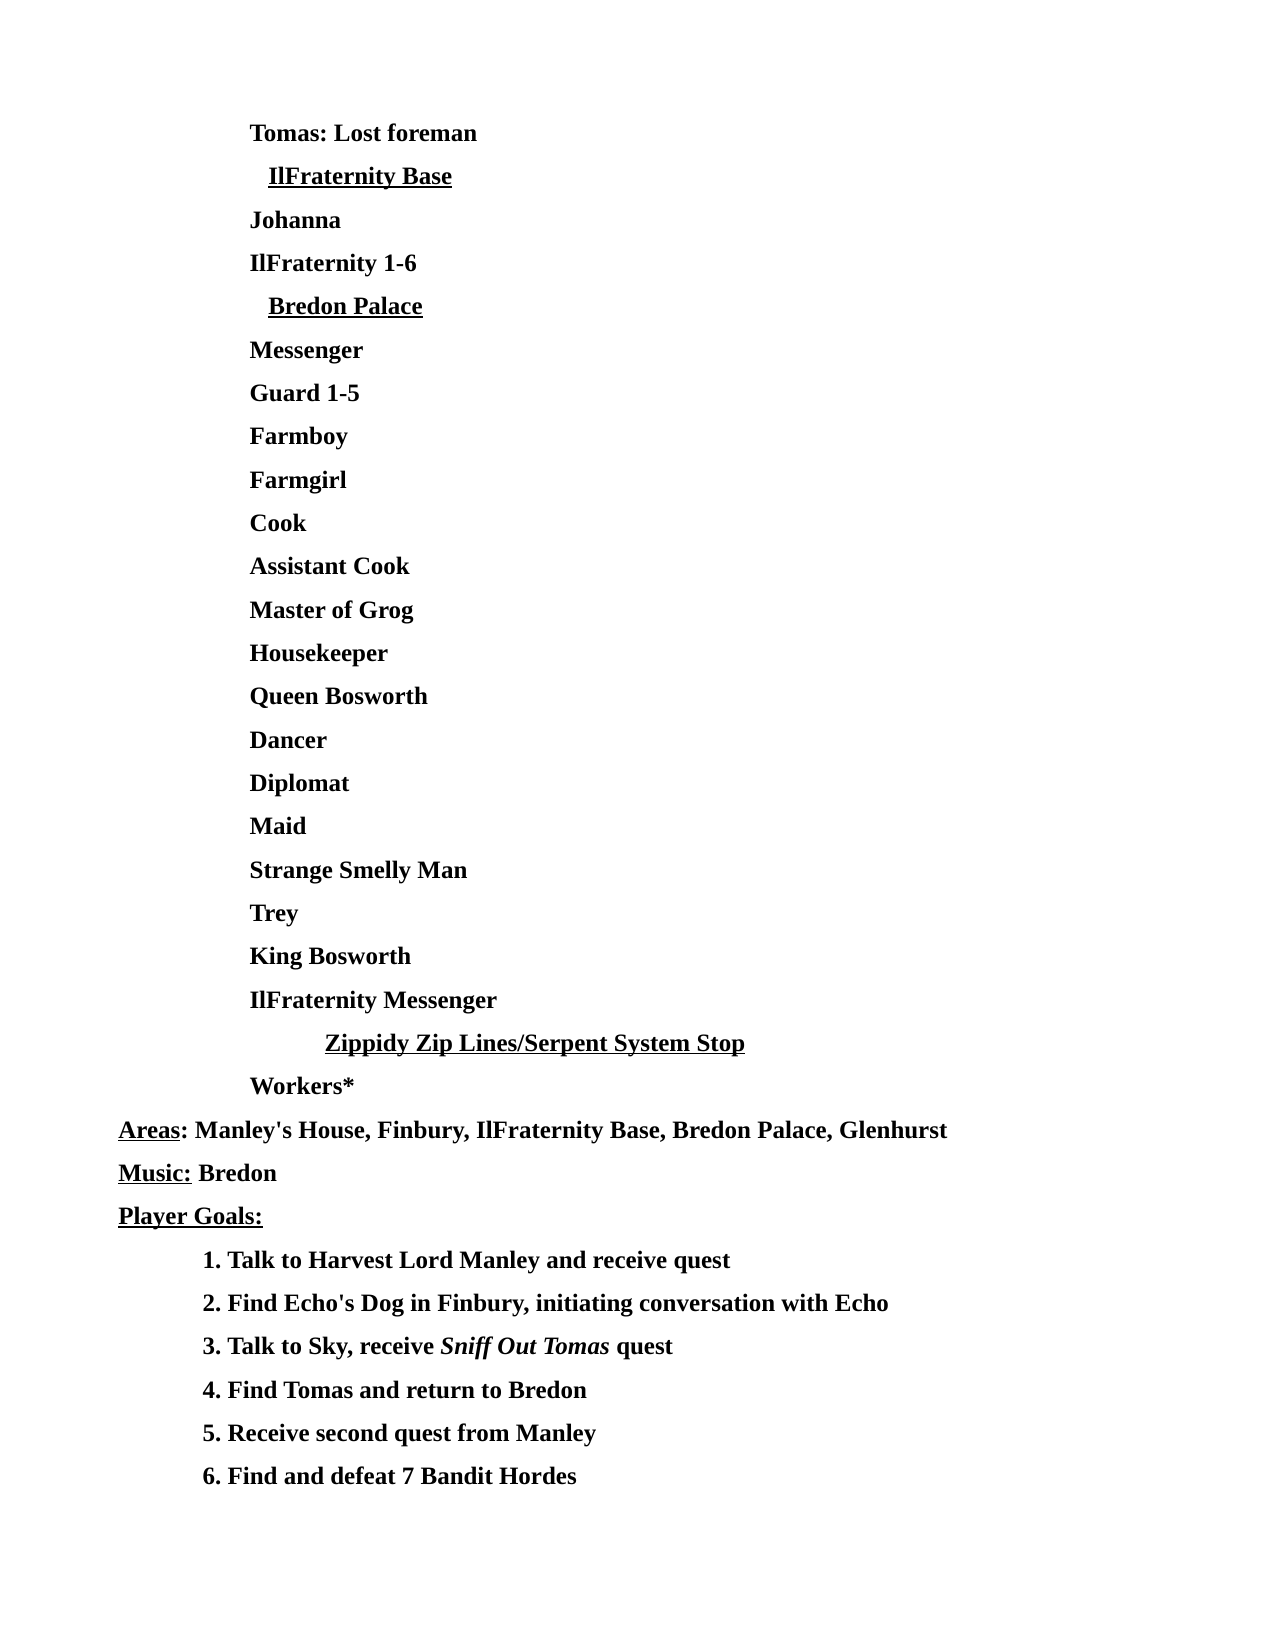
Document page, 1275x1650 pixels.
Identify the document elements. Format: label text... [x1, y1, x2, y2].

text Workers* [249, 1071, 1157, 1100]
text Queen Bosworth [249, 681, 1157, 710]
text Areas: Manley's House, Finbury, IlFraternity Base, Bredon Palace, Glenhurst [118, 1115, 1157, 1143]
text 4. Find Tomas and return to Bredon [202, 1375, 1157, 1403]
text IlFraternity Base [249, 161, 1157, 190]
text 3. Talk to Sky, receive Sniff Out Tomas quest [202, 1331, 1157, 1360]
text 2. Find Echo's Dog in Finbury, initiating conversation with Echo [202, 1288, 1157, 1317]
text Music: Bredon [118, 1158, 1157, 1187]
text Farmboy [249, 421, 1157, 450]
text Diplomat [249, 768, 1157, 797]
text Trey [249, 898, 1157, 927]
text 5. Receive second quest from Manley [202, 1418, 1157, 1447]
text Farmgirl [249, 465, 1157, 493]
text Bredon Palace [249, 291, 1157, 320]
text Tomas: Lost foreman [249, 118, 1157, 147]
text Dancer [249, 725, 1157, 753]
text King Bosworth [249, 941, 1157, 970]
text Housekeeper [249, 638, 1157, 667]
text Strange Smelly Man [249, 855, 1157, 883]
text Master of Grog [249, 595, 1157, 623]
text Zippidy Zip Lines/Serpent System Stop [249, 1028, 1157, 1057]
text Johanna [249, 205, 1157, 233]
text 6. Find and defeat 7 Bandit Hordes [202, 1461, 1157, 1490]
text Guard 1-5 [249, 378, 1157, 407]
text Cook [249, 508, 1157, 537]
text 1. Talk to Harvest Lord Manley and receive quest [202, 1245, 1157, 1273]
text Messenger [249, 335, 1157, 363]
text Player Goals: [118, 1201, 1157, 1230]
text IlFraternity 1-6 [249, 248, 1157, 277]
text IlFraternity Messenger [249, 985, 1157, 1013]
text Assistant Cook [249, 551, 1157, 580]
text Maid [249, 811, 1157, 840]
